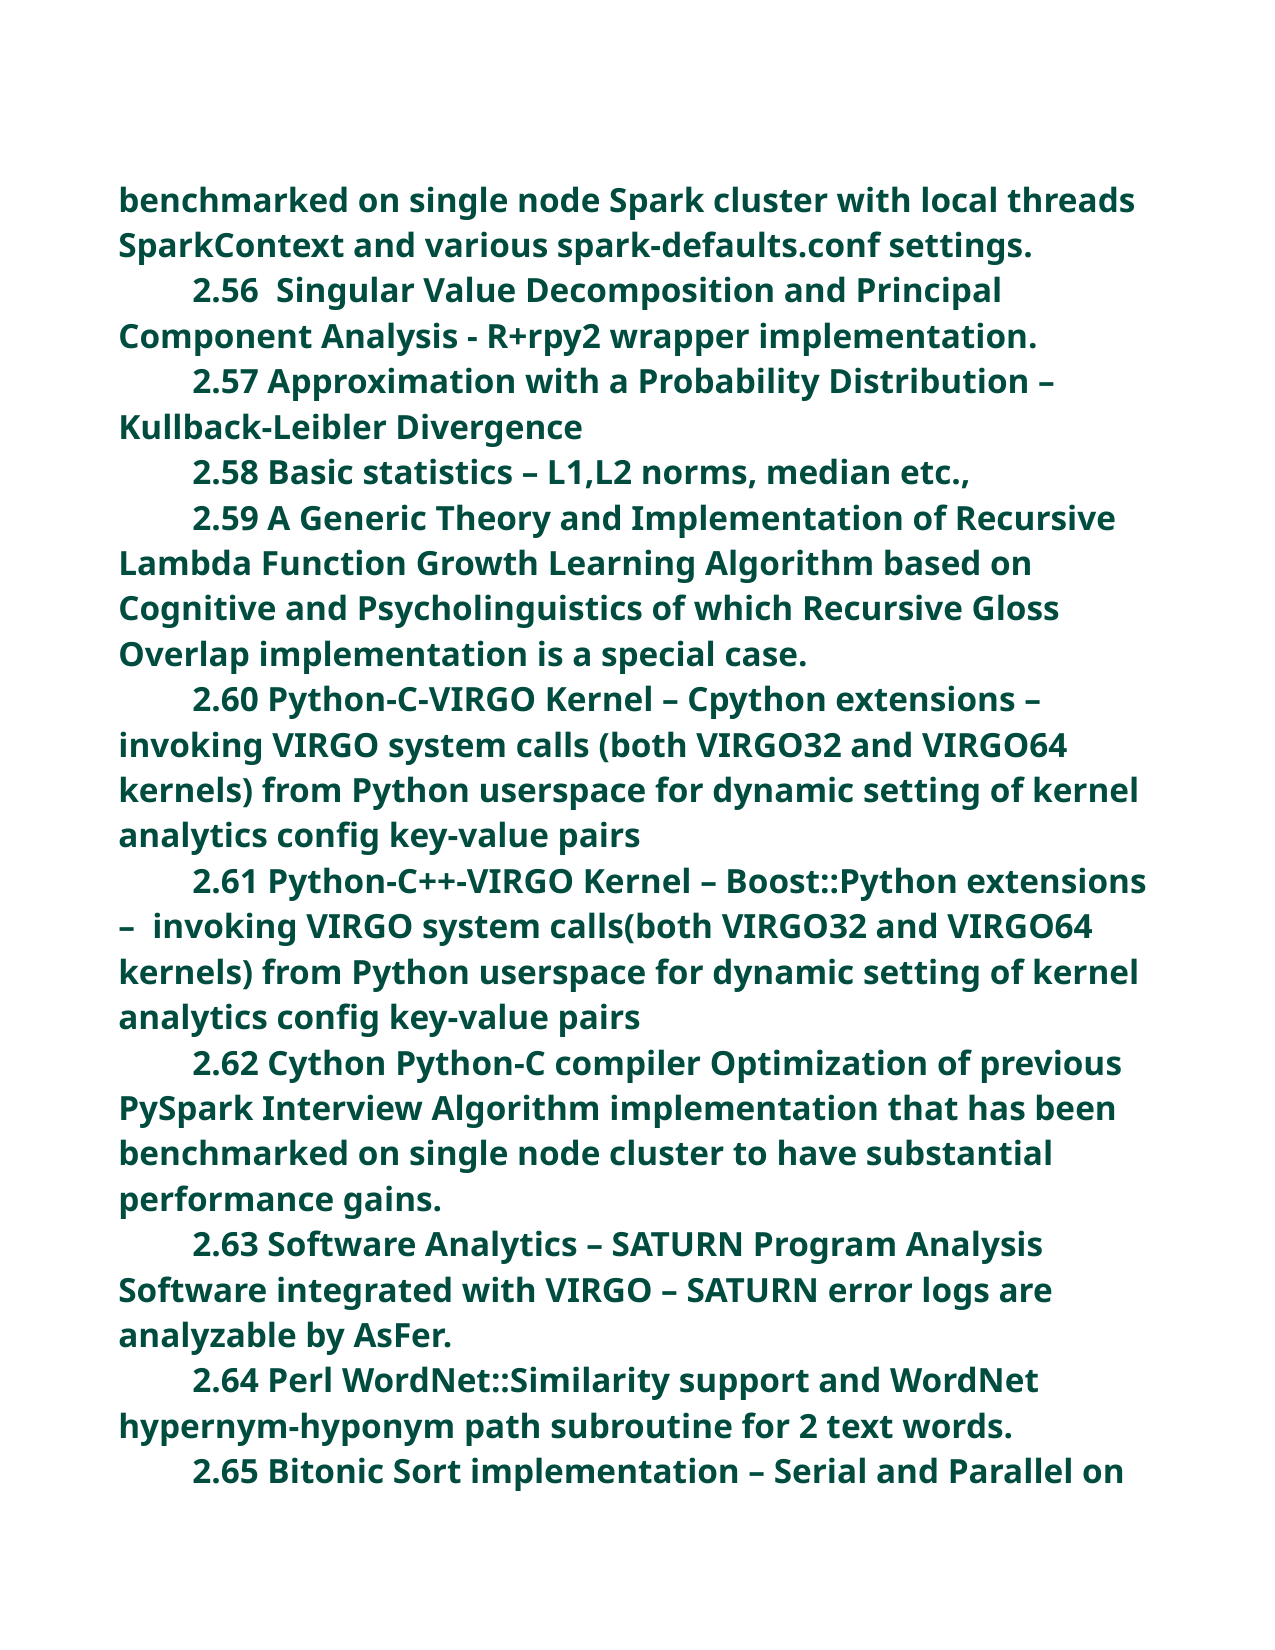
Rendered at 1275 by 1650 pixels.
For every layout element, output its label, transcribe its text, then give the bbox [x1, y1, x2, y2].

text 2.62 Cython Python-C compiler Optimization of previous PySpark Interview Algorithm implementation that has been benchmarked on single node cluster to have substantial performance gains. [118, 1039, 1157, 1221]
text 2.58 Basic statistics – L1,L2 norms, median etc., [118, 449, 1157, 494]
text 2.60 Python-C-VIRGO Kernel – Cpython extensions – invoking VIRGO system calls (both VIRGO32 and VIRGO64 kernels) from Python userspace for dynamic setting of kernel analytics config key-value pairs [118, 676, 1157, 858]
text 2.63 Software Analytics – SATURN Program Analysis Software integrated with VIRGO – SATURN error logs are analyzable by AsFer. [118, 1221, 1157, 1357]
text 2.56 Singular Value Decomposition and Principal Component Analysis - R+rpy2 wrapper implementation. [118, 267, 1157, 358]
text 2.61 Python-C++-VIRGO Kernel – Boost::Python extensions – invoking VIRGO system calls(both VIRGO32 and VIRGO64 kernels) from Python userspace for dynamic setting of kernel analytics config key-value pairs [118, 858, 1157, 1039]
text benchmarked on single node Spark cluster with local threads SparkContext and various spark-defaults.conf settings. [118, 176, 1157, 267]
text 2.57 Approximation with a Probability Distribution – Kullback-Leibler Divergence [118, 358, 1157, 449]
text 2.59 A Generic Theory and Implementation of Recursive Lambda Function Growth Learning Algorithm based on Cognitive and Psycholinguistics of which Recursive Gloss Overlap implementation is a special case. [118, 494, 1157, 676]
text 2.64 Perl WordNet::Similarity support and WordNet hypernym-hyponym path subroutine for 2 text words. [118, 1357, 1157, 1448]
text 2.65 Bitonic Sort implementation – Serial and Parallel on [118, 1448, 1157, 1493]
